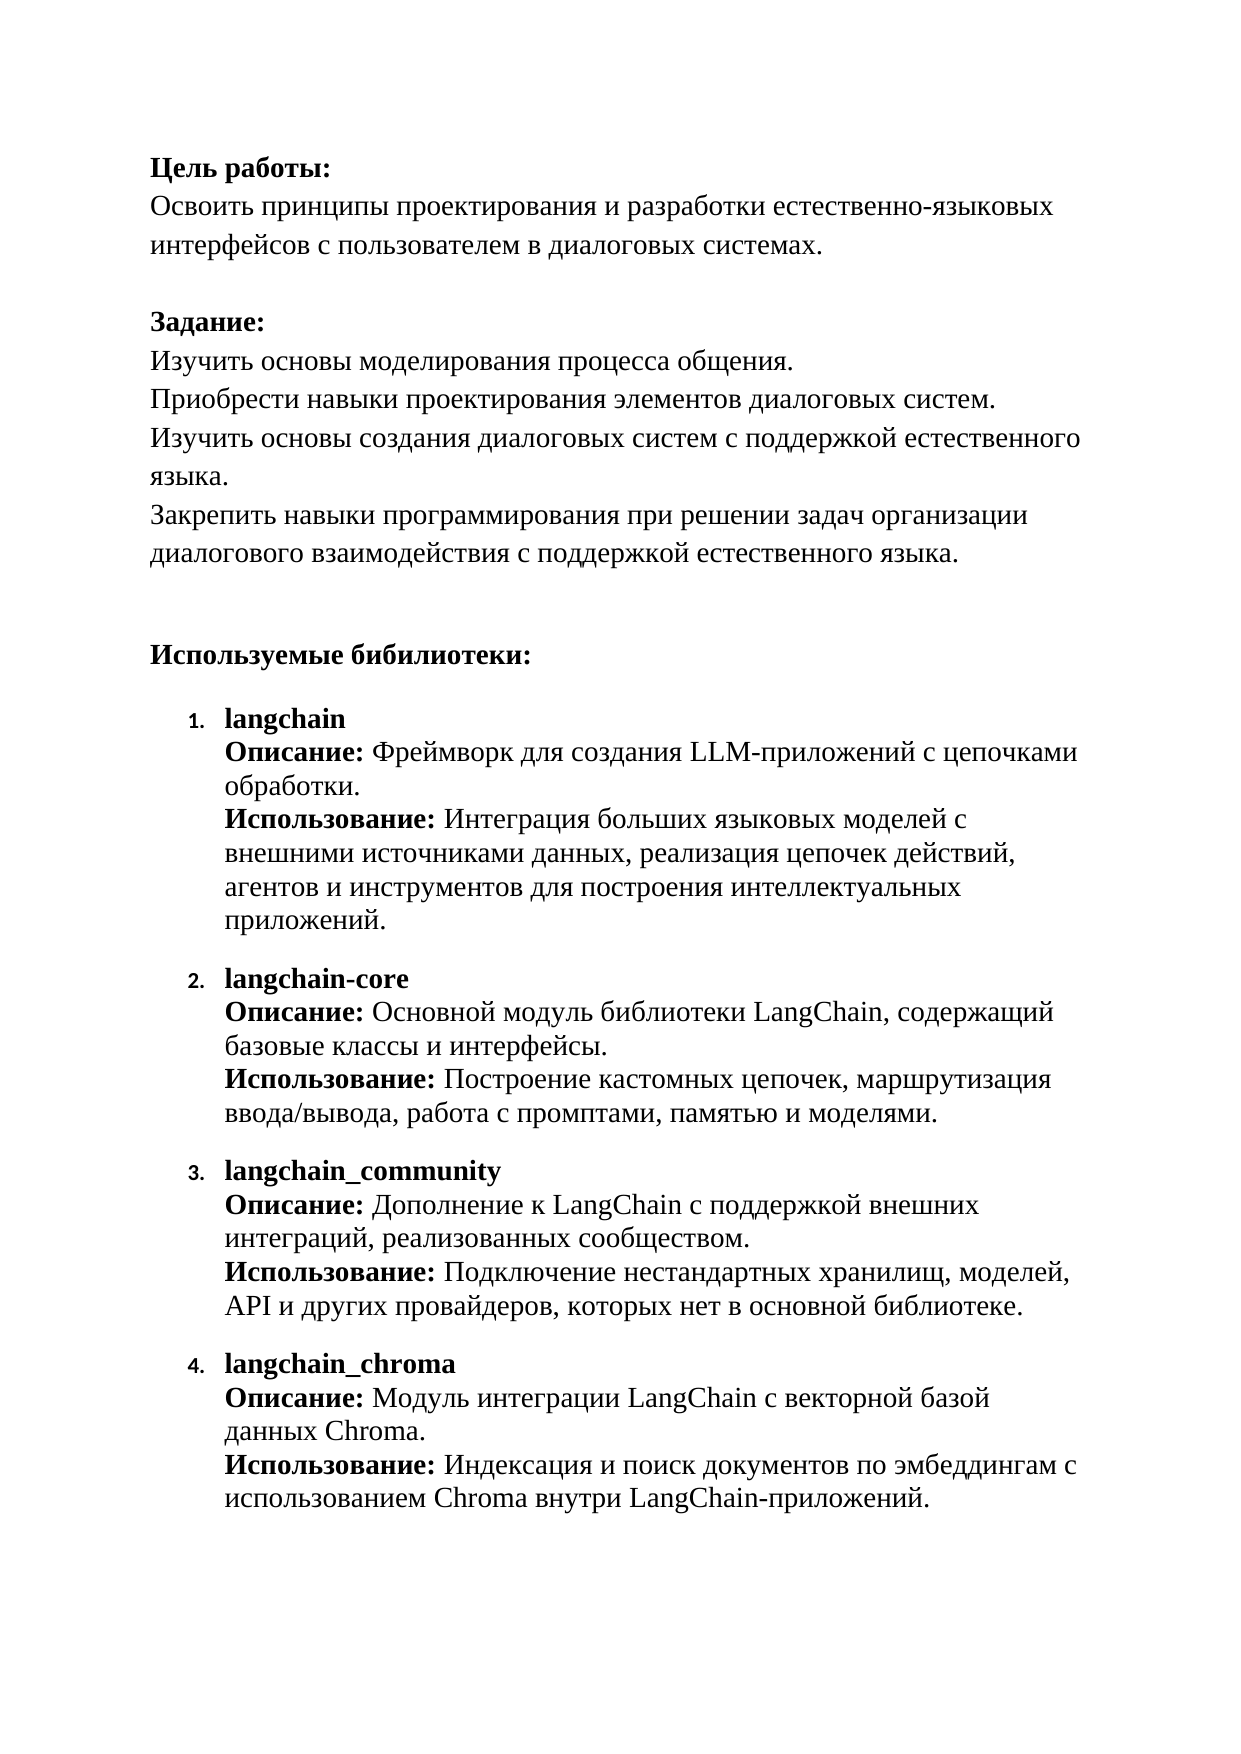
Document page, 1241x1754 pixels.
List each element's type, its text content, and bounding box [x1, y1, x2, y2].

list langchain-core Описание: Основной модуль библиотеки LangChain, содержащий базовые классы и интерфейсы. Использование: Построение кастомных цепочек, маршрутизация ввода/вывода, работа с промптами, памятью и моделями. [187, 961, 1090, 1128]
text Задание: [150, 304, 1090, 338]
list langchain Описание: Фреймворк для создания LLM-приложений с цепочками обработки. Использование: Интеграция больших языковых моделей с внешними источниками данных, реализация цепочек действий, агентов и инструментов для построения интеллектуальных приложений. [187, 701, 1090, 936]
list langchain_chroma Описание: Модуль интеграции LangChain с векторной базой данных Chroma. Использование: Индексация и поиск документов по эмбеддингам с использованием Chroma внутри LangChain-приложений. [187, 1346, 1090, 1514]
text Приобрести навыки проектирования элементов диалоговых систем. [150, 381, 1090, 415]
list langchain_community Описание: Дополнение к LangChain с поддержкой внешних интеграций, реализованных сообществом. Использование: Подключение нестандартных хранилищ, моделей, API и других провайдеров, которых нет в основной библиотеке. [187, 1153, 1090, 1321]
text Освоить принципы проектирования и разработки естественно-языковых интерфейсов с пользователем в диалоговых системах. [150, 188, 1090, 261]
text Изучить основы моделирования процесса общения. [150, 343, 1090, 376]
text Используемые бибилиотеки: [150, 637, 1090, 671]
text Изучить основы создания диалоговых систем с поддержкой естественного языка. [150, 420, 1090, 492]
text Цель работы: [150, 150, 1090, 183]
text Закрепить навыки программирования при решении задач организации диалогового взаимодействия с поддержкой естественного языка. [150, 497, 1090, 569]
